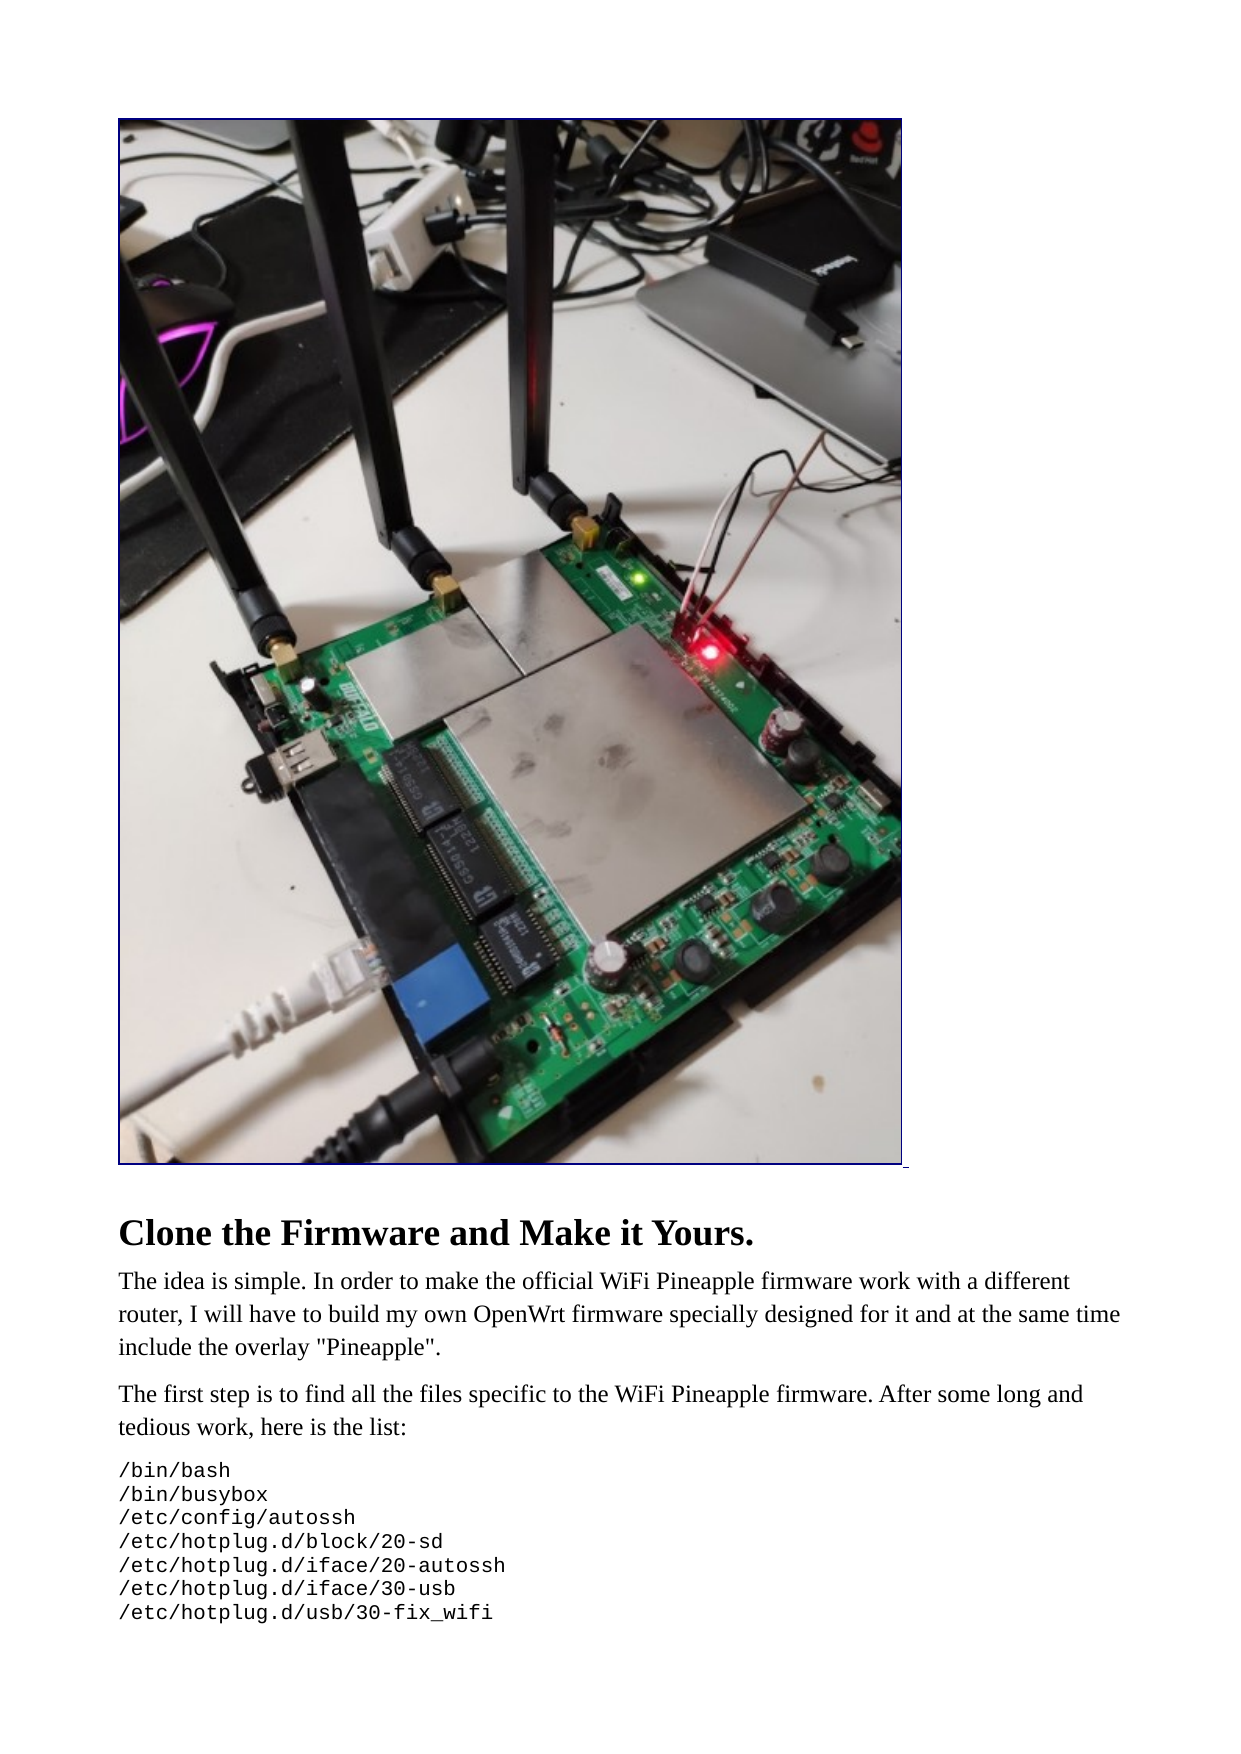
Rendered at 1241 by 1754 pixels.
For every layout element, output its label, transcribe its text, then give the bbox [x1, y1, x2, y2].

text /etc/config/autossh [118, 1507, 1122, 1531]
subtitle Clone the Firmware and Make it Yours. [118, 1210, 1122, 1253]
text The first step is to find all the files specific to the WiFi Pineapple firmware. After some long and tedious work, here is the list: [118, 1379, 1122, 1441]
picture [120, 120, 901, 1163]
text The idea is simple. In order to make the official WiFi Pineapple firmware work with a different router, I will have to build my own OpenWrt firmware specially designed for it and at the same time include the overlay "Pineapple". [118, 1266, 1122, 1361]
text /etc/hotplug.d/iface/20-autossh [118, 1554, 1122, 1578]
text /etc/hotplug.d/iface/30-usb [118, 1578, 1122, 1602]
text /etc/hotplug.d/block/20-sd [118, 1531, 1122, 1554]
text /bin/busybox [118, 1484, 1122, 1507]
text /etc/hotplug.d/usb/30-fix_wifi [118, 1602, 1122, 1626]
text /bin/bash [118, 1460, 1122, 1484]
